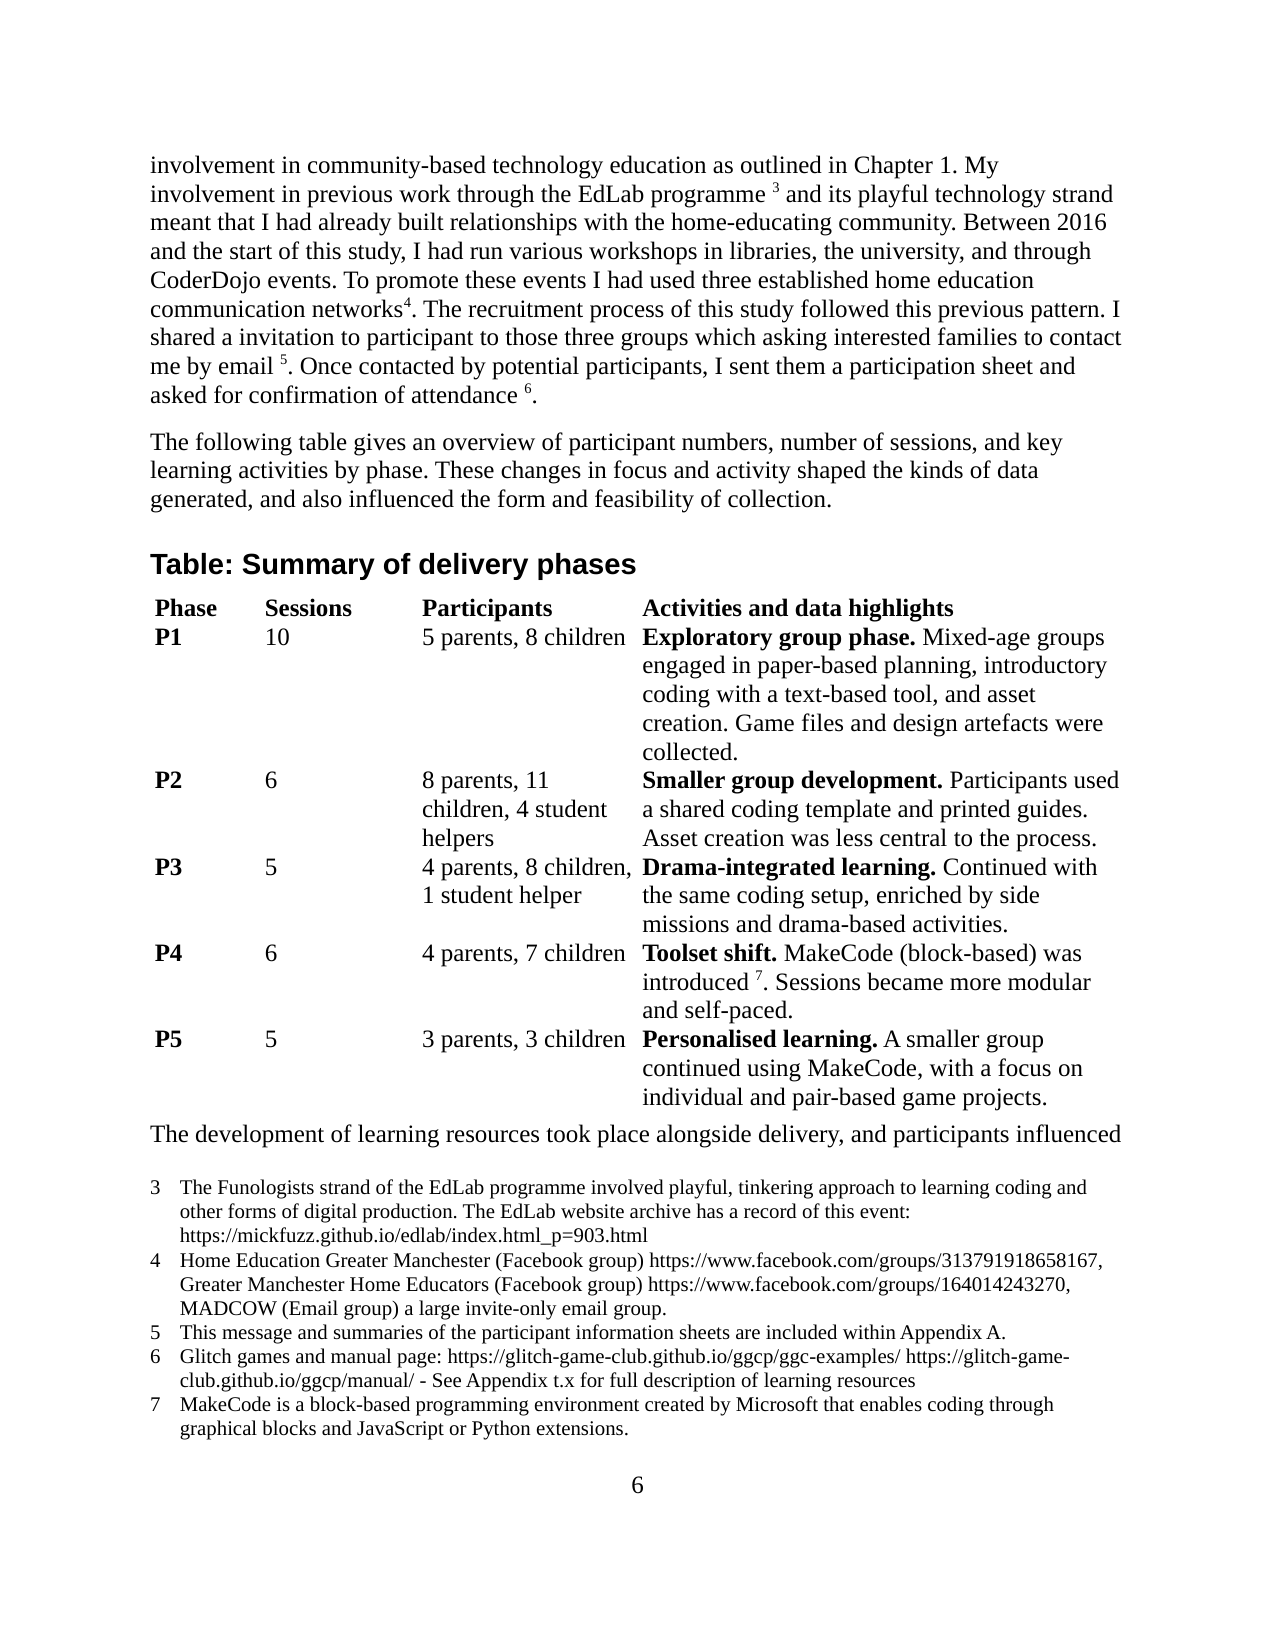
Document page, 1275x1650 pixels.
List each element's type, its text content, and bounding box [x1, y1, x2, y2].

table_cell Exploratory group phase. Mixed-age groups engaged in paper-based planning, introductory coding with a text-based tool, and asset creation. Game files and design artefacts were collected. [638, 622, 1125, 765]
table_header Participants [417, 593, 637, 622]
text The following table gives an overview of participant numbers, number of sessions, and key learning activities by phase. These changes in focus and activity shaped the kinds of data generated, and also influenced the form and feasibility of collection. [150, 427, 1125, 513]
table_cell 5 parents, 8 children [417, 622, 637, 765]
table_cell P3 [150, 852, 260, 938]
table_cell Personalised learning. A smaller group continued using MakeCode, with a focus on individual and pair-based game projects. [638, 1024, 1125, 1110]
table_header Phase [150, 593, 260, 622]
table_cell Toolset shift. MakeCode (block-based) was introduced . Sessions became more modular and self-paced. [638, 938, 1125, 1024]
table_header Sessions [260, 593, 417, 622]
text This message and summaries of the participant information sheets are included within Appendix A. [150, 1320, 1125, 1344]
text Home Education Greater Manchester (Facebook group) https://www.facebook.com/groups/313791918658167, Greater Manchester Home Educators (Facebook group) https://www.facebook.com/groups/164014243270, MADCOW (Email group) a large invite-only email group. [150, 1247, 1125, 1320]
table_cell 4 parents, 8 children, 1 student helper [417, 852, 637, 938]
table_cell 8 parents, 11 children, 4 student helpers [417, 765, 637, 852]
table_cell 6 [260, 765, 417, 852]
table_header Activities and data highlights [638, 593, 1125, 622]
text The Funologists strand of the EdLab programme involved playful, tinkering approach to learning coding and other forms of digital production. The EdLab website archive has a record of this event: https://mickfuzz.github.io/edlab/index.html_p=903.html [150, 1175, 1125, 1247]
subtitle Table: Summary of delivery phases [150, 547, 1125, 580]
text Glitch games and manual page: https://glitch-game-club.github.io/ggcp/ggc-examples/ https://glitch-game-club.github.io/ggcp/manual/ - See Appendix t.x for full description of learning resources [150, 1344, 1125, 1392]
table_cell P4 [150, 938, 260, 1024]
table_cell P5 [150, 1024, 260, 1110]
text involvement in community-based technology education as outlined in Chapter 1. My involvement in previous work through the EdLab programme and its playful technology strand meant that I had already built relationships with the home-educating community. Between 2016 and the start of this study, I had run various workshops in libraries, the university, and through CoderDojo events. To promote these events I had used three established home education communication networks. The recruitment process of this study followed this previous pattern. I shared a invitation to participant to those three groups which asking interested families to contact me by email . Once contacted by potential participants, I sent them a participation sheet and asked for confirmation of attendance . [150, 150, 1125, 409]
table_cell 3 parents, 3 children [417, 1024, 637, 1110]
text The development of learning resources took place alongside delivery, and participants influenced [150, 1119, 1125, 1148]
table_cell P1 [150, 622, 260, 765]
table_cell P2 [150, 765, 260, 852]
table_cell 10 [260, 622, 417, 765]
table_cell 5 [260, 1024, 417, 1110]
table_cell 5 [260, 852, 417, 938]
table_cell 6 [260, 938, 417, 1024]
table_cell Drama-integrated learning. Continued with the same coding setup, enriched by side missions and drama-based activities. [638, 852, 1125, 938]
table_cell 4 parents, 7 children [417, 938, 637, 1024]
table_cell Smaller group development. Participants used a shared coding template and printed guides. Asset creation was less central to the process. [638, 765, 1125, 852]
